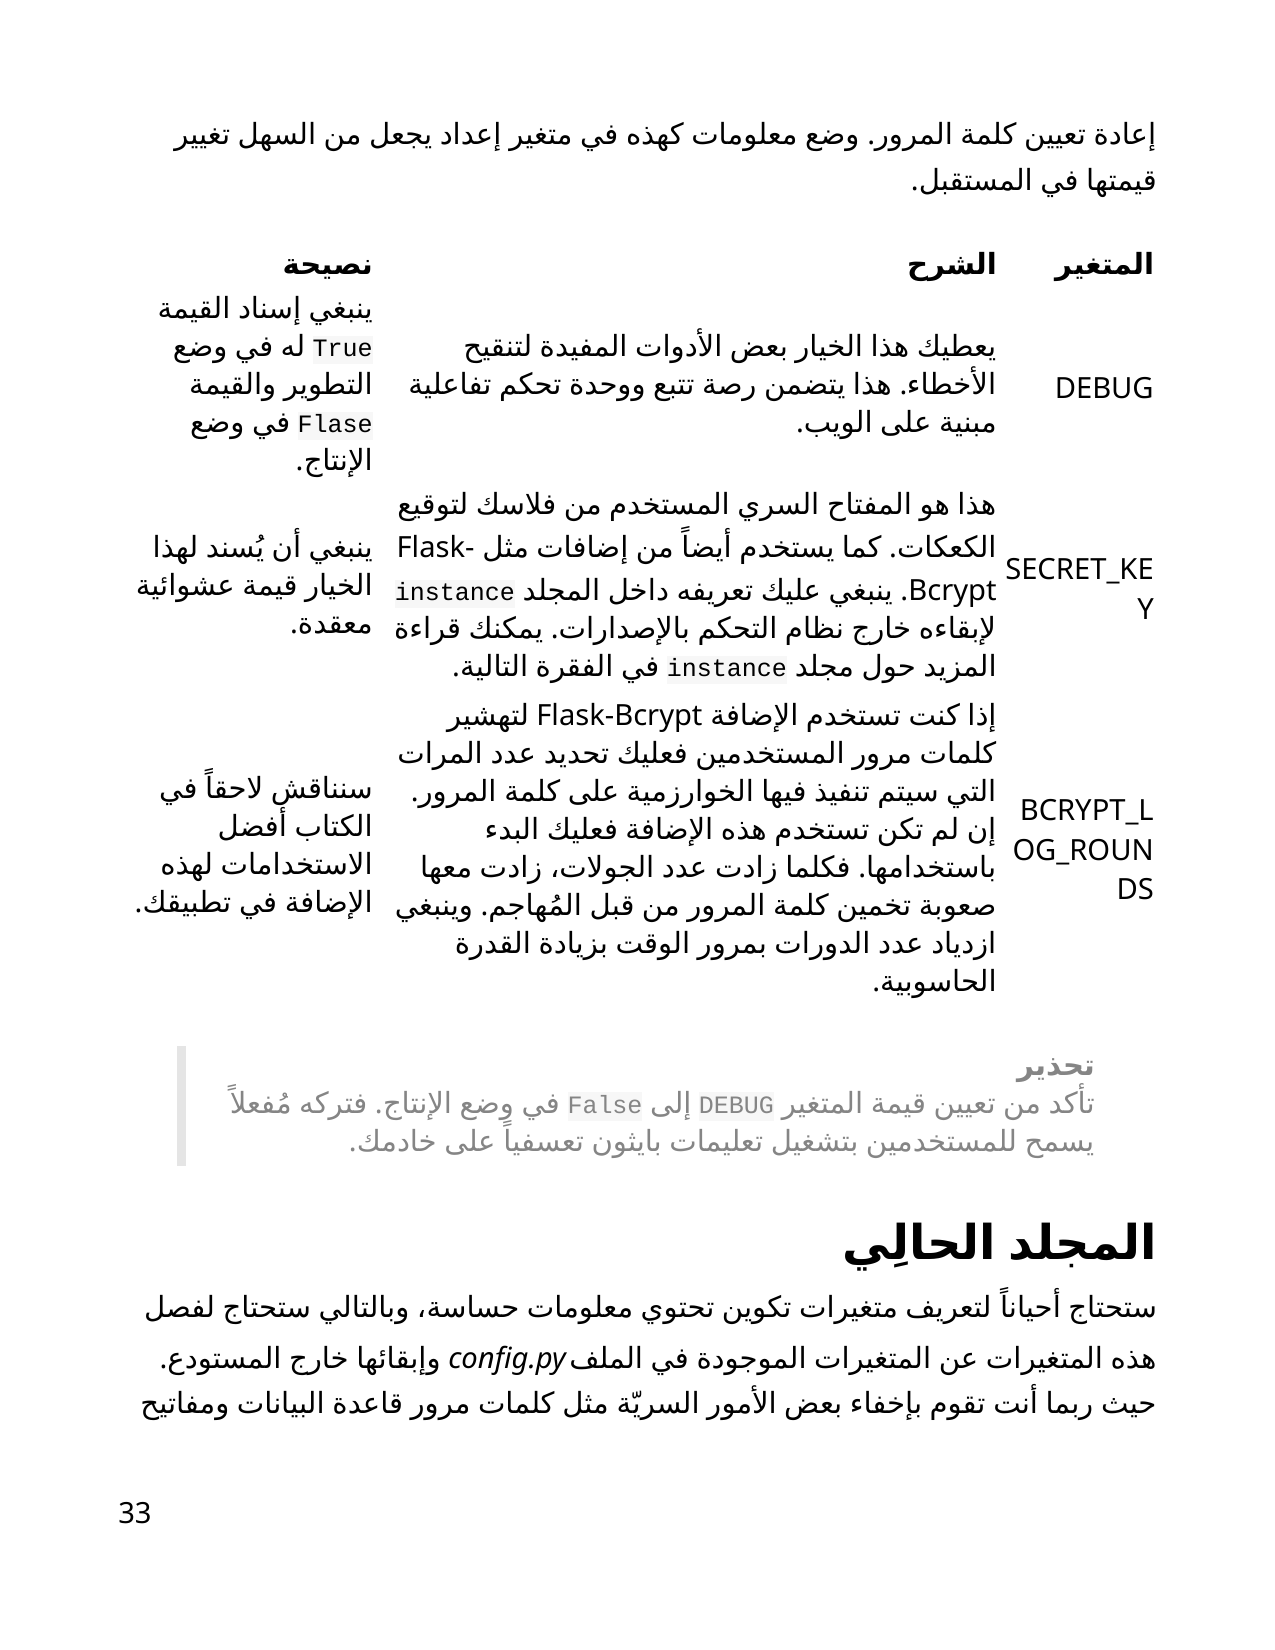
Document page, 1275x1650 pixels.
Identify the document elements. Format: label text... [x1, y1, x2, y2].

table_cell هذا هو المفتاح السري المستخدم من فلاسك لتوقيع الكعكات. كما يستخدم أيضاً من إضافات مثل Flask-Bcrypt. ينبغي عليك تعريفه داخل المجلد instance لإبقاءه خارج نظام التحكم بالإصدارات. يمكنك قراءة المزيد حول مجلد instance في الفقرة التالية. [376, 485, 1000, 691]
text ستحتاج أحياناً لتعريف متغيرات تكوين تحتوي معلومات حساسة، وبالتالي ستحتاج لفصل هذه المتغيرات عن المتغيرات الموجودة في الملفconfig.py وإبقائها خارج المستودع. حيث ربما أنت تقوم بإخفاء بعض الأمور السريّة مثل كلمات مرور قاعدة البيانات ومفاتيح الواجهة البرمجية، أو ربما تقوم بتعريف متغيرات مخصصة لجهاز معين. لجعل الأمر سهل، يوفر فلاسك خاصية تدعى المجلدات الحالِية. المجلد الحالِي (instance folder) هو دليل فرعي من المستودع الجذر يحوي على ملفات إعداد مخصصة لوضع التطبيق الحالي. فنحن لا نريد إيداع هذه الملفات في نظام التحكم بالإصدارات. [118, 1291, 1157, 1426]
table_cell DEBUG [1000, 289, 1157, 485]
table_header المتغير [1000, 245, 1157, 289]
table_cell يعطيك هذا الخيار بعض الأدوات المفيدة لتنقيح الأخطاء. هذا يتضمن رصة تتبع ووحدة تحكم تفاعلية مبنية على الويب. [376, 289, 1000, 485]
subtitle المجلد الحالِي [118, 1216, 1157, 1279]
text تحذير تأكد من تعيين قيمة المتغير DEBUG إلى False في وضع الإنتاج. فتركه مُفعلاً يسمح للمستخدمين بتشغيل تعليمات بايثون تعسفياً على خادمك. [186, 1046, 1098, 1166]
table_header الشرح [376, 245, 1000, 289]
table_cell ينبغي أن يُسند لهذا الخيار قيمة عشوائية معقدة. [118, 485, 376, 691]
table_cell BCRYPT_LOG_ROUNDS [1000, 691, 1157, 1006]
table_cell SECRET_KEY [1000, 485, 1157, 691]
table_cell سنناقش لاحقاً في الكتاب أفضل الاستخدامات لهذه الإضافة في تطبيقك. [118, 691, 376, 1006]
table_cell إذا كنت تستخدم الإضافة Flask-Bcrypt لتهشير كلمات مرور المستخدمين فعليك تحديد عدد المرات التي سيتم تنفيذ فيها الخوارزمية على كلمة المرور. إن لم تكن تستخدم هذه الإضافة فعليك البدء باستخدامها. فكلما زادت عدد الجولات، زادت معها صعوبة تخمين كلمة المرور من قبل المُهاجم. وينبغي ازدياد عدد الدورات بمرور الوقت بزيادة القدرة الحاسوبية. [376, 691, 1000, 1006]
text يُمكن استخدام إعدادات الضبط (التكوين) بواسطة إطار فلاسك، أو الإضافات، أو حتى بواسطتك. في هذا المثال، يمكننا استخدام app.config["MAIL_FROM_EMAIL"] كلما احتجنا القيمة اﻹفتراضية لعنوان "المرسل" لاستخدامها في المعاملات البريدية، مثال: إعادة تعيين كلمة المرور. وضع معلومات كهذه في متغير إعداد يجعل من السهل تغيير قيمتها في المستقبل. [118, 118, 1157, 202]
table_header نصيحة [118, 245, 376, 289]
table_cell ينبغي إسناد القيمة True له في وضع التطوير والقيمة Flase في وضع الإنتاج. [118, 289, 376, 485]
